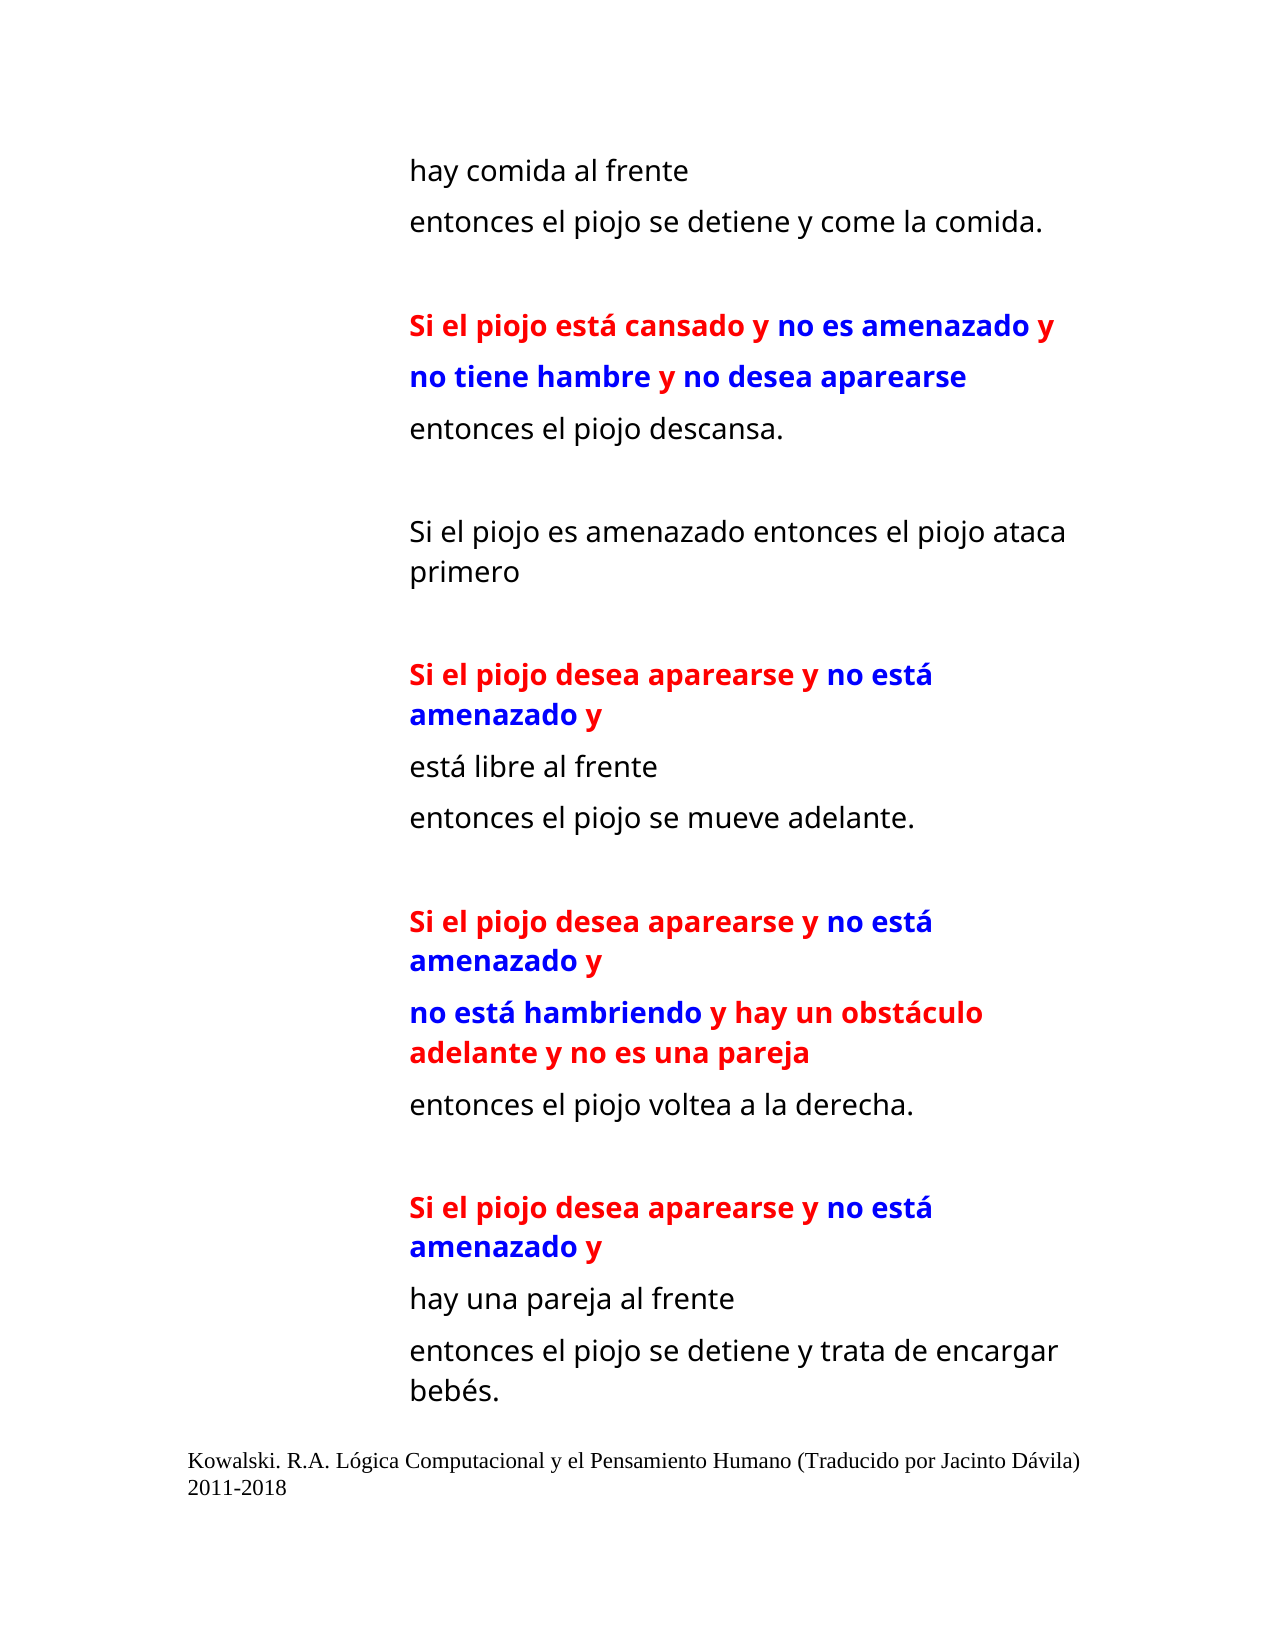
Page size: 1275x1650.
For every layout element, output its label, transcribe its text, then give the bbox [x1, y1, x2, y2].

text entonces el piojo descansa. [409, 408, 1087, 448]
text entonces el piojo se detiene y trata de encargar bebés. [409, 1330, 1087, 1409]
text Si el piojo es amenazado entonces el piojo ataca primero [409, 512, 1087, 591]
text entonces el piojo se detiene y come la comida. [409, 202, 1087, 241]
text entonces el piojo voltea a la derecha. [409, 1084, 1087, 1123]
text hay una pareja al frente [409, 1278, 1087, 1318]
text Si el piojo está cansado y no es amenazado y [409, 305, 1087, 345]
text entonces el piojo se mueve adelante. [409, 798, 1087, 837]
text no tiene hambre y no desea aparearse [409, 357, 1087, 396]
text Si el piojo desea aparearse y no está amenazado y [409, 1187, 1087, 1266]
text no está hambriendo y hay un obstáculo adelante y no es una pareja [409, 992, 1087, 1072]
text hay comida al frente [409, 150, 1087, 190]
text está libre al frente [409, 746, 1087, 786]
text Si el piojo desea aparearse y no está amenazado y [409, 901, 1087, 980]
text Si el piojo desea aparearse y no está amenazado y [409, 655, 1087, 734]
